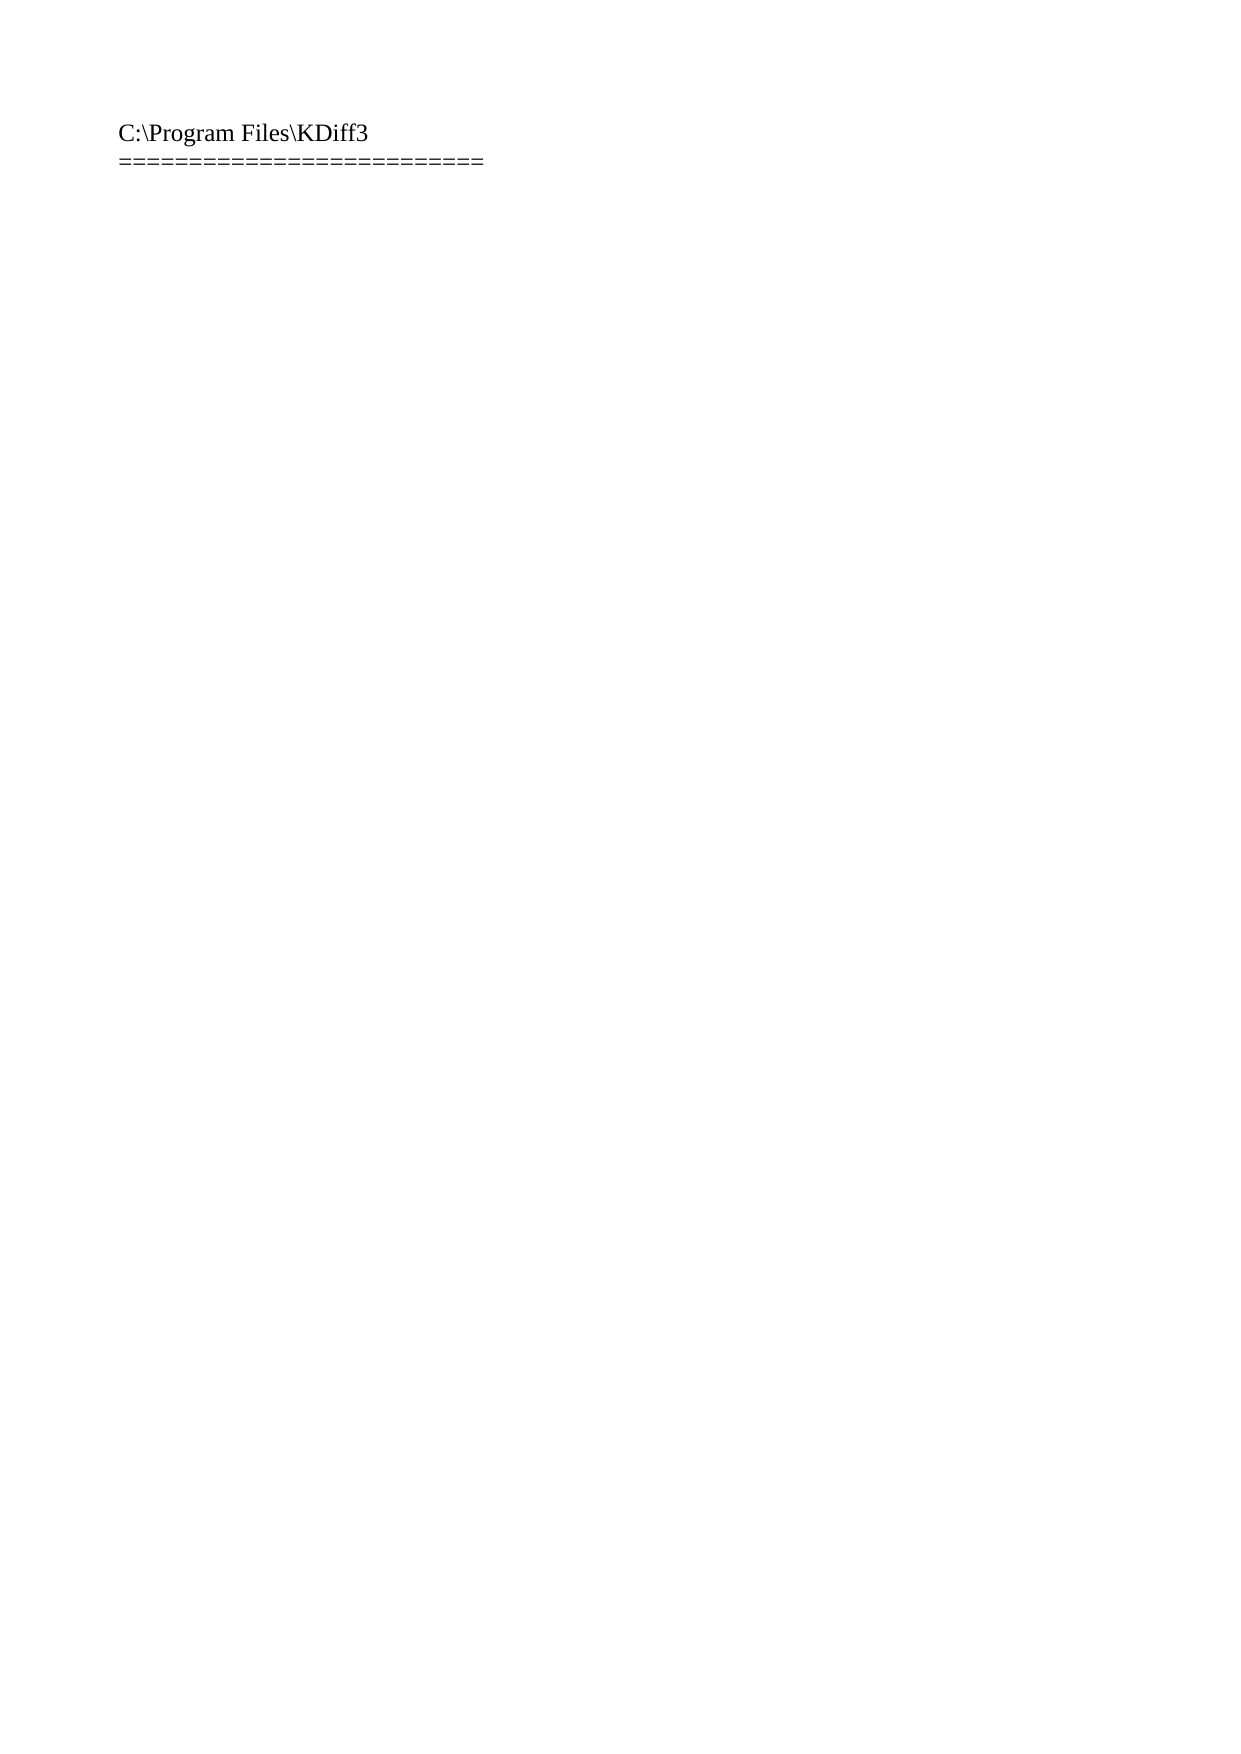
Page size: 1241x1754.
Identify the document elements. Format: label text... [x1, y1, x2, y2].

text ========================== [118, 147, 1122, 176]
text C:\Program Files\KDiff3 [118, 118, 1122, 147]
